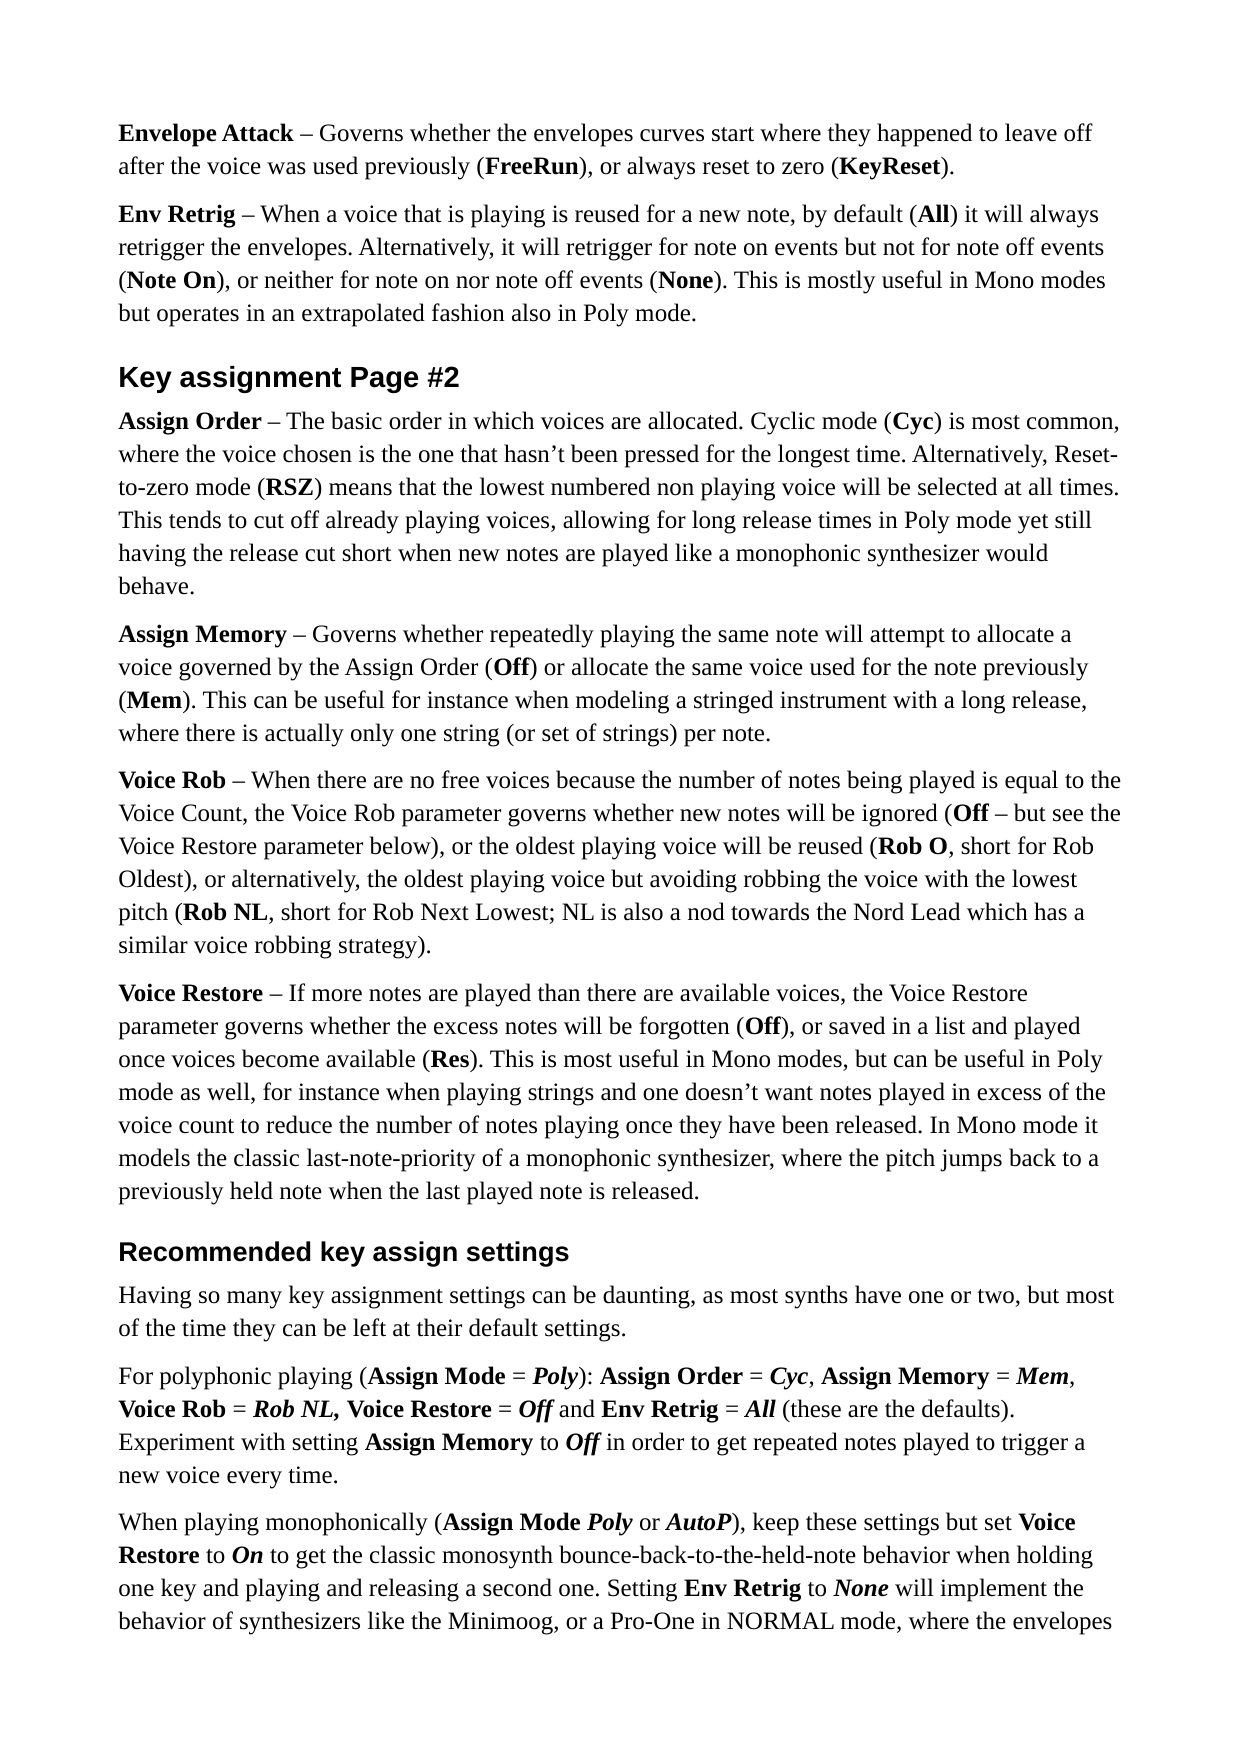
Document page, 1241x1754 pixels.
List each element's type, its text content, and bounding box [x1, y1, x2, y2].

text Assign Order – The basic order in which voices are allocated. Cyclic mode (Cyc) is most common, where the voice chosen is the one that hasn’t been pressed for the longest time. Alternatively, Reset-to-zero mode (RSZ) means that the lowest numbered non playing voice will be selected at all times. This tends to cut off already playing voices, allowing for long release times in Poly mode yet still having the release cut short when new notes are played like a monophonic synthesizer would behave. [118, 406, 1122, 600]
text Envelope Attack – Governs whether the envelopes curves start where they happened to leave off after the voice was used previously (FreeRun), or always reset to zero (KeyReset). [118, 118, 1122, 180]
subtitle Recommended key assign settings [118, 1236, 1122, 1268]
text Having so many key assignment settings can be daunting, as most synths have one or two, but most of the time they can be left at their default settings. [118, 1280, 1122, 1342]
text Assign Memory – Governs whether repeatedly playing the same note will attempt to allocate a voice governed by the Assign Order (Off) or allocate the same voice used for the note previously (Mem). This can be useful for instance when modeling a stringed instrument with a long release, where there is actually only one string (or set of strings) per note. [118, 619, 1122, 747]
text Voice Restore – If more notes are played than there are available voices, the Voice Restore parameter governs whether the excess notes will be forgotten (Off), or saved in a list and played once voices become available (Res). This is most useful in Mono modes, but can be useful in Poly mode as well, for instance when playing strings and one doesn’t want notes played in excess of the voice count to reduce the number of notes playing once they have been released. In Mono mode it models the classic last-note-priority of a monophonic synthesizer, where the pitch jumps back to a previously held note when the last played note is released. [118, 978, 1122, 1205]
subtitle Key assignment Page #2 [118, 360, 1122, 393]
text Voice Rob – When there are no free voices because the number of notes being played is equal to the Voice Count, the Voice Rob parameter governs whether new notes will be ignored (Off – but see the Voice Restore parameter below), or the oldest playing voice will be reused (Rob O, short for Rob Oldest), or alternatively, the oldest playing voice but avoiding robbing the voice with the lowest pitch (Rob NL, short for Rob Next Lowest; NL is also a nod towards the Nord Lead which has a similar voice robbing strategy). [118, 765, 1122, 959]
text Env Retrig – When a voice that is playing is reused for a new note, by default (All) it will always retrigger the envelopes. Alternatively, it will retrigger for note on events but not for note off events (Note On), or neither for note on nor note off events (None). This is mostly useful in Mono modes but operates in an extrapolated fashion also in Poly mode. [118, 199, 1122, 327]
text For polyphonic playing (Assign Mode = Poly): Assign Order = Cyc, Assign Memory = Mem, Voice Rob = Rob NL, Voice Restore = Off and Env Retrig = All (these are the defaults). Experiment with setting Assign Memory to Off in order to get repeated notes played to trigger a new voice every time. [118, 1361, 1122, 1488]
text When playing monophonically (Assign Mode Poly or AutoP), keep these settings but set Voice Restore to On to get the classic monosynth bounce-back-to-the-held-note behavior when holding one key and playing and releasing a second one. Setting Env Retrig to None will implement the behavior of synthesizers like the Minimoog, or a Pro-One in NORMAL mode, where the envelopes [118, 1507, 1122, 1635]
